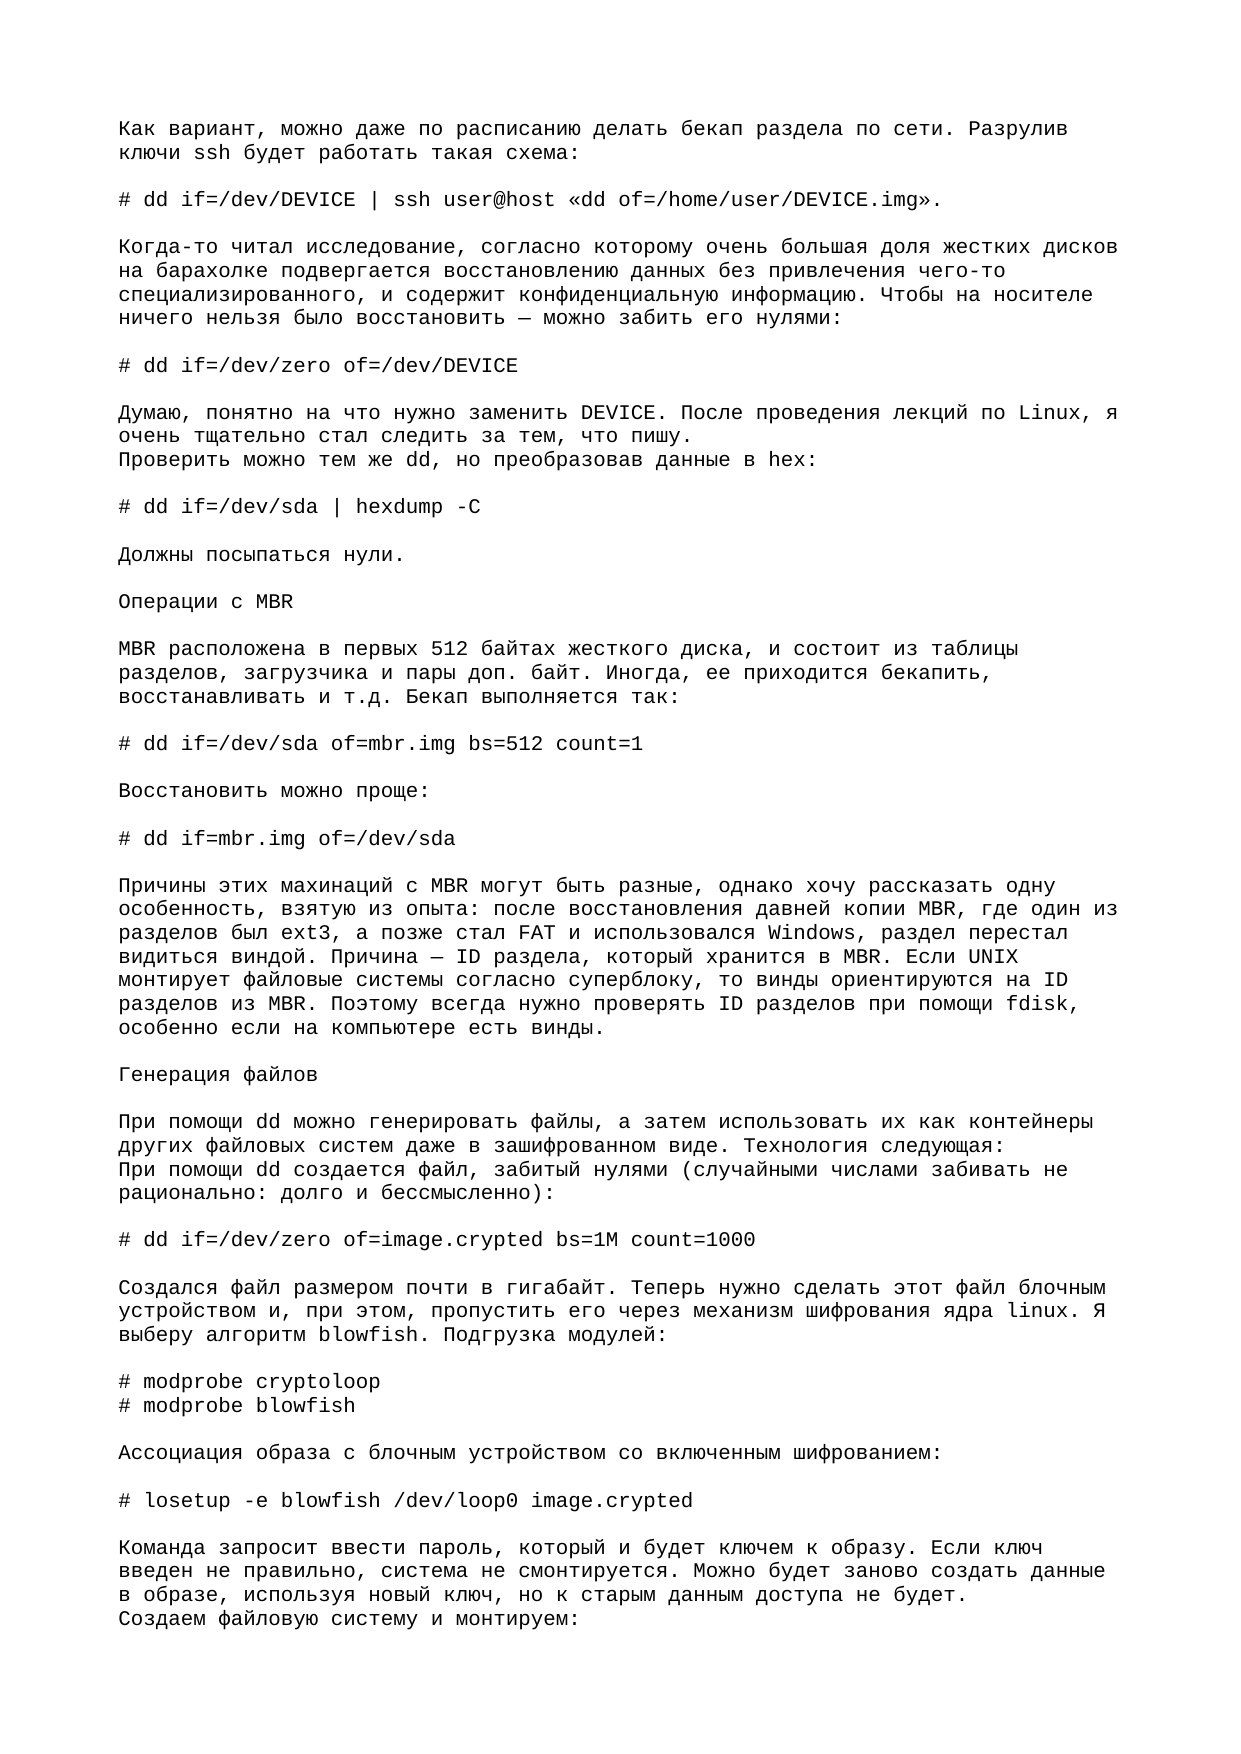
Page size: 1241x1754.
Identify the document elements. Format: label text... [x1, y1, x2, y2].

text # modprobe cryptoloop [118, 1371, 1122, 1395]
text # dd if=/dev/sda of=mbr.img bs=512 count=1 [118, 733, 1122, 757]
text Проверить можно тем же dd, но преобразовав данные в hex: [118, 449, 1122, 473]
text Думаю, понятно на что нужно заменить DEVICE. После проведения лекций по Linux, я очень тщательно стал следить за тем, что пишу. [118, 402, 1122, 449]
text Должны посыпаться нули. [118, 544, 1122, 567]
text Причины этих махинаций с MBR могут быть разные, однако хочу рассказать одну особенность, взятую из опыта: после восстановления давней копии MBR, где один из разделов был ext3, а позже стал FAT и использовался Windows, раздел перестал видиться виндой. Причина — ID раздела, который хранится в MBR. Если UNIX монтирует файловые системы согласно суперблоку, то винды ориентируются на ID разделов из MBR. Поэтому всегда нужно проверять ID разделов при помощи fdisk, особенно если на компьютере есть винды. [118, 875, 1122, 1040]
text Команда запросит ввести пароль, который и будет ключем к образу. Если ключ введен не правильно, система не смонтируется. Можно будет заново создать данные в образе, используя новый ключ, но к старым данным доступа не будет. [118, 1537, 1122, 1608]
text MBR расположена в первых 512 байтах жесткого диска, и состоит из таблицы разделов, загрузчика и пары доп. байт. Иногда, ее приходится бекапить, восстанавливать и т.д. Бекап выполняется так: [118, 638, 1122, 709]
text Генерация файлов [118, 1064, 1122, 1088]
text Восстановить можно проще: [118, 780, 1122, 804]
text Когда-то читал исследование, согласно которому очень большая доля жестких дисков на барахолке подвергается восстановлению данных без привлечения чего-то специализированного, и содержит конфиденциальную информацию. Чтобы на носителе ничего нельзя было восстановить — можно забить его нулями: [118, 236, 1122, 331]
text Как вариант, можно даже по расписанию делать бекап раздела по сети. Разрулив ключи ssh будет работать такая схема: [118, 118, 1122, 165]
text # dd if=/dev/zero of=image.crypted bs=1M count=1000 [118, 1229, 1122, 1253]
text Операции с MBR [118, 591, 1122, 615]
text # dd if=/dev/sda | hexdump -C [118, 496, 1122, 520]
text Ассоциация образа с блочным устройством со включенным шифрованием: [118, 1442, 1122, 1466]
text Создался файл размером почти в гигабайт. Теперь нужно сделать этот файл блочным устройством и, при этом, пропустить его через механизм шифрования ядра linux. Я выберу алгоритм blowfish. Подгрузка модулей: [118, 1277, 1122, 1348]
text Создаем файловую систему и монтируем: [118, 1608, 1122, 1631]
text При помощи dd создается файл, забитый нулями (случайными числами забивать не рационально: долго и бессмысленно): [118, 1158, 1122, 1206]
text # dd if=/dev/DEVICE | ssh user@host «dd of=/home/user/DEVICE.img». [118, 189, 1122, 213]
text # modprobe blowfish [118, 1395, 1122, 1419]
text # losetup -e blowfish /dev/loop0 image.crypted [118, 1489, 1122, 1513]
text При помощи dd можно генерировать файлы, а затем использовать их как контейнеры других файловых систем даже в зашифрованном виде. Технология следующая: [118, 1111, 1122, 1158]
text # dd if=/dev/zero of=/dev/DEVICE [118, 354, 1122, 378]
text # dd if=mbr.img of=/dev/sda [118, 827, 1122, 851]
